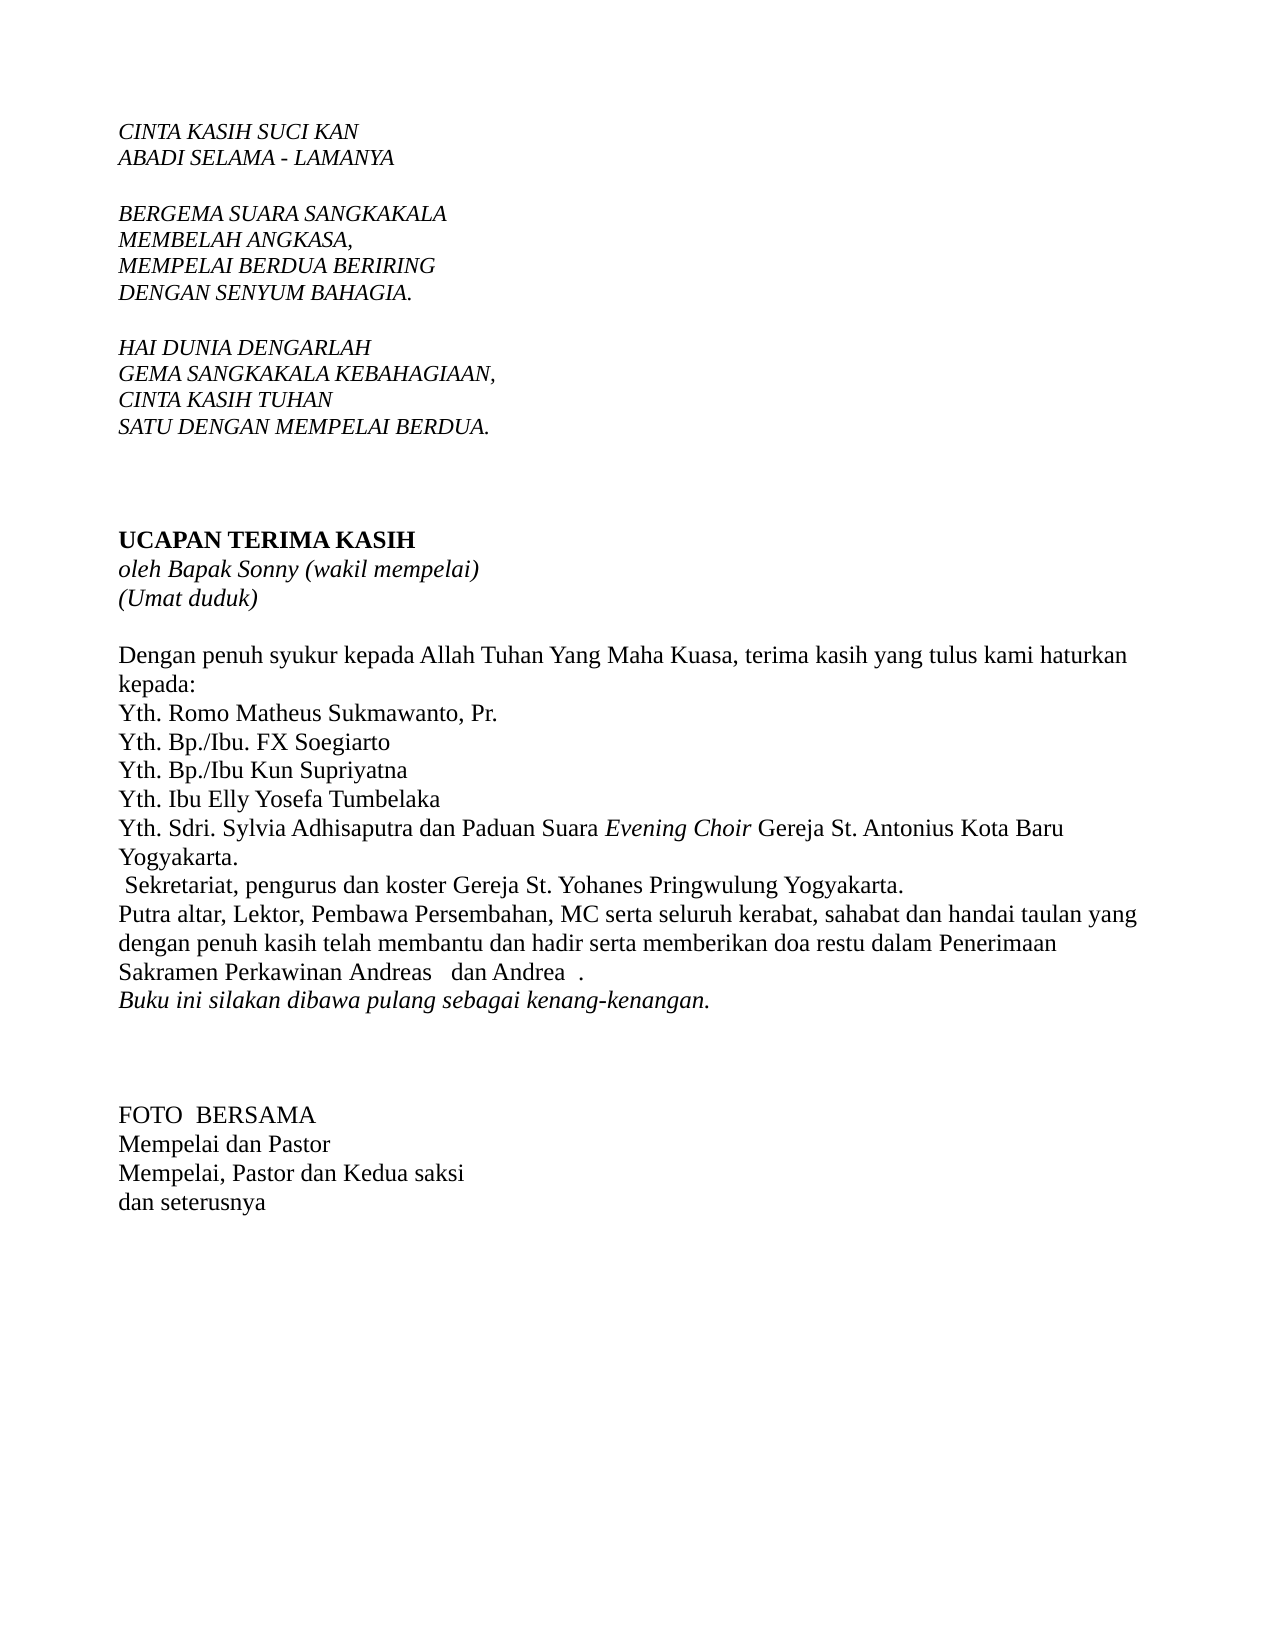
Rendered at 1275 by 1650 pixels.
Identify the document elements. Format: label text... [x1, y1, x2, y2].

text UCAPAN TERIMA KASIH [118, 525, 1157, 554]
text Yth. Bp./Ibu. FX Soegiarto [118, 727, 1157, 755]
text Yth. Ibu Elly Yosefa Tumbelaka [118, 784, 1157, 813]
text dan seterusnya [118, 1187, 1157, 1215]
text BERGEMA SUARA SANGKAKALA [118, 199, 1157, 226]
text Sekretariat, pengurus dan koster Gereja St. Yohanes Pringwulung Yogyakarta. [118, 870, 1157, 899]
text Mempelai, Pastor dan Kedua saksi [118, 1158, 1157, 1187]
text Yth. Sdri. Sylvia Adhisaputra dan Paduan Suara Evening Choir Gereja St. Antonius Kota Baru Yogyakarta. [118, 813, 1157, 870]
text Mempelai dan Pastor [118, 1129, 1157, 1158]
text MEMPELAI BERDUA BERIRING [118, 252, 1157, 279]
text Buku ini silakan dibawa pulang sebagai kenang-kenangan. [118, 985, 1157, 1014]
text Putra altar, Lektor, Pembawa Persembahan, MC serta seluruh kerabat, sahabat dan handai taulan yang dengan penuh kasih telah membantu dan hadir serta memberikan doa restu dalam Penerimaan Sakramen Perkawinan Andreas dan Andrea . [118, 899, 1157, 985]
text Yth. Bp./Ibu Kun Supriyatna [118, 755, 1157, 784]
text HAI DUNIA DENGARLAH [118, 334, 1157, 360]
text SATU DENGAN MEMPELAI BERDUA. [118, 413, 1157, 439]
text Yth. Romo Matheus Sukmawanto, Pr. [118, 698, 1157, 727]
text ABADI SELAMA - LAMANYA [118, 144, 1157, 171]
text MEMBELAH ANGKASA, [118, 226, 1157, 252]
text DENGAN SENYUM BAHAGIA. [118, 279, 1157, 305]
text oleh Bapak Sonny (wakil mempelai) [118, 554, 1157, 583]
text GEMA SANGKAKALA KEBAHAGIAAN, [118, 360, 1157, 386]
text FOTO BERSAMA [118, 1100, 1157, 1129]
text CINTA KASIH TUHAN [118, 386, 1157, 413]
text CINTA KASIH SUCI KAN [118, 118, 1157, 144]
text Dengan penuh syukur kepada Allah Tuhan Yang Maha Kuasa, terima kasih yang tulus kami haturkan kepada: [118, 640, 1157, 698]
text (Umat duduk) [118, 583, 1157, 612]
